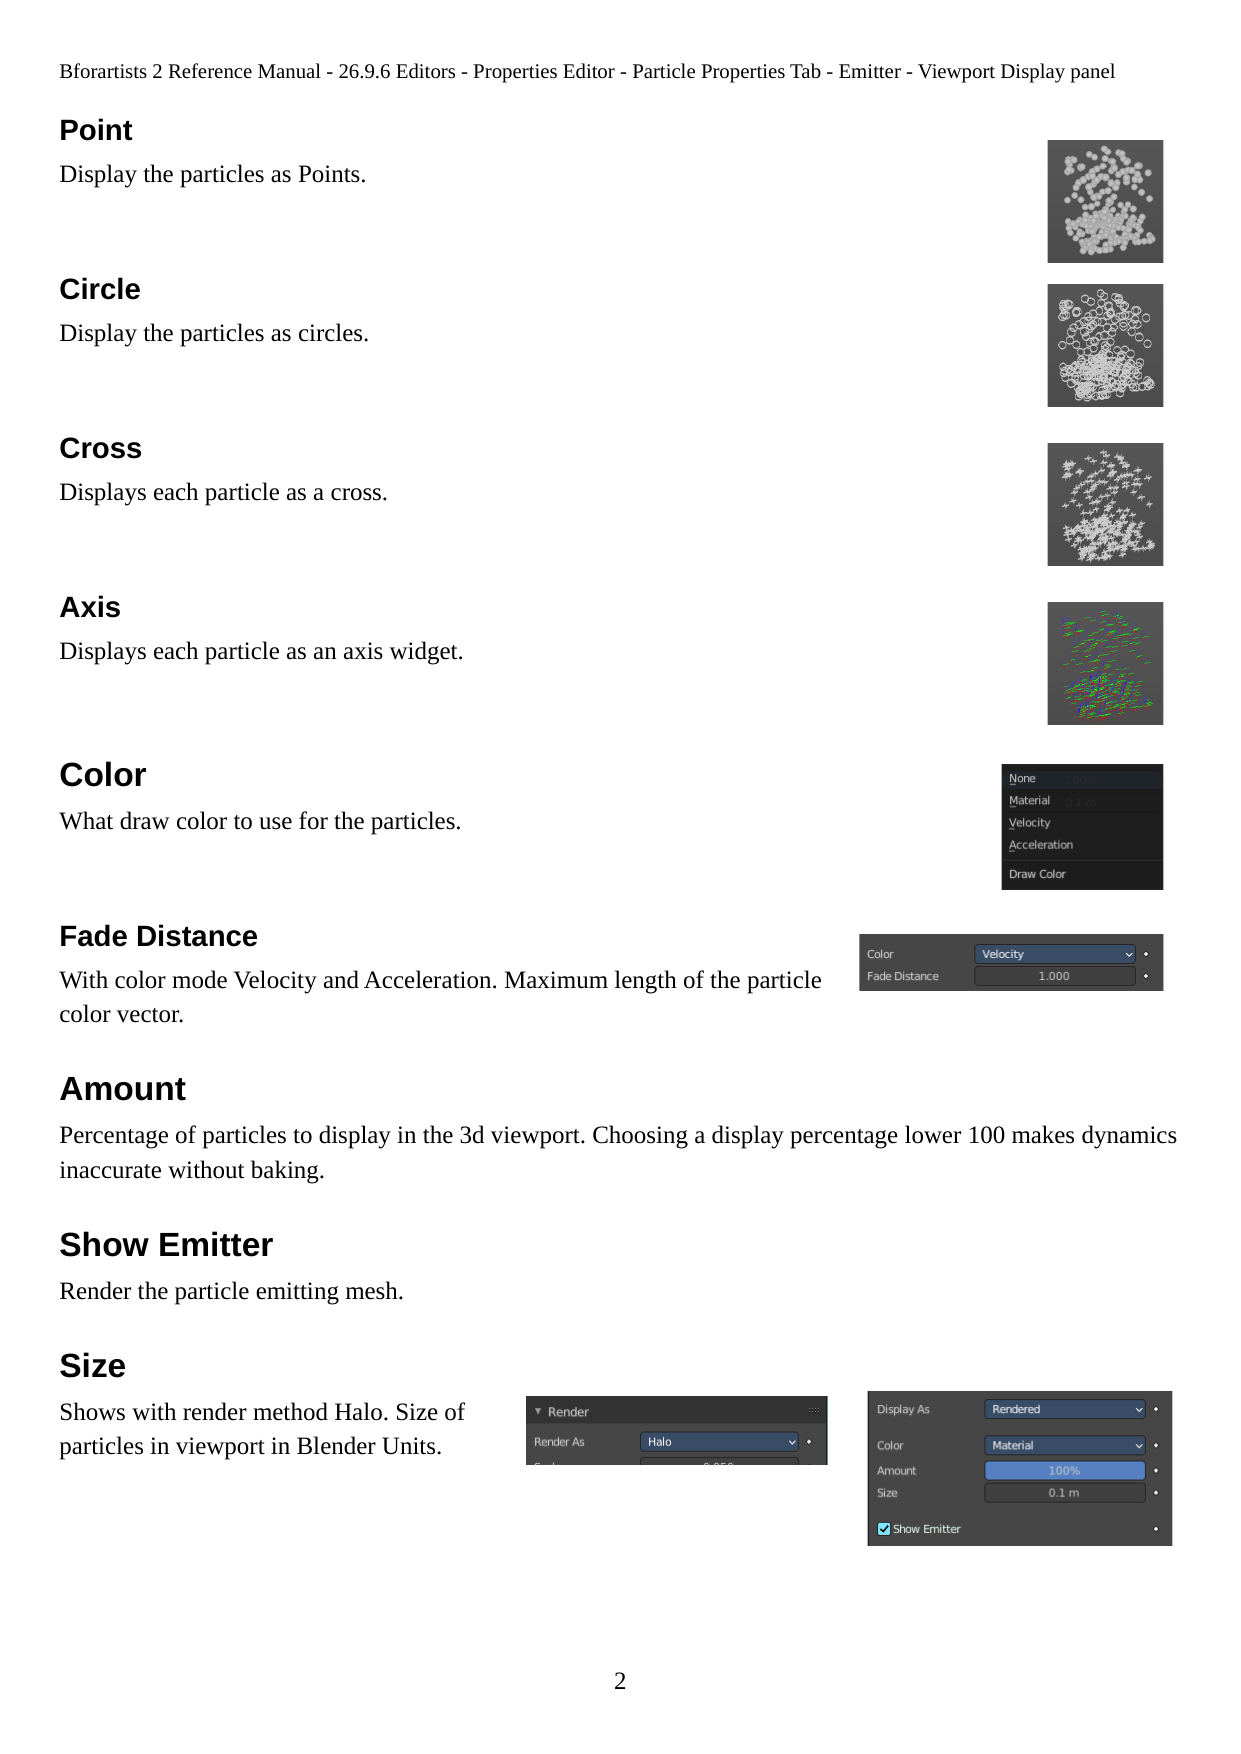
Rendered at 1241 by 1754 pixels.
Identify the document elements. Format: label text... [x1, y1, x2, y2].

text Display the particles as Points. [59, 159, 1047, 188]
subtitle Axis [59, 589, 1181, 623]
picture [1047, 443, 1164, 566]
text What draw color to use for the particles. [59, 806, 1001, 834]
text Displays each particle as an axis widget. [59, 636, 1047, 664]
text With color mode Velocity and Acceleration. Maximum length of the particle color vector. [59, 965, 1181, 1028]
subtitle Size [59, 1346, 1181, 1384]
text [828, 1397, 867, 1460]
subtitle Color [59, 755, 1181, 793]
subtitle Amount [59, 1069, 1181, 1108]
subtitle Circle [59, 272, 1181, 305]
picture [526, 1396, 828, 1465]
text Render the particle emitting mesh. [59, 1276, 1181, 1304]
subtitle Cross [59, 431, 1181, 464]
picture [867, 1391, 1173, 1546]
text Percentage of particles to display in the 3d viewport. Choosing a display percentage lower 100 makes dynamics inaccurate without baking. [59, 1120, 1181, 1183]
picture [1047, 602, 1164, 725]
subtitle Fade Distance [59, 918, 1181, 952]
text Shows with render method Halo. Size of particles in viewport in Blender Units. [59, 1397, 526, 1460]
text Displays each particle as a cross. [59, 477, 1047, 506]
picture [1047, 140, 1164, 263]
subtitle Point [59, 113, 1181, 146]
picture [859, 934, 1164, 991]
picture [1047, 284, 1164, 407]
subtitle Show Emitter [59, 1225, 1181, 1263]
picture [1001, 764, 1164, 890]
text Display the particles as circles. [59, 318, 1047, 347]
